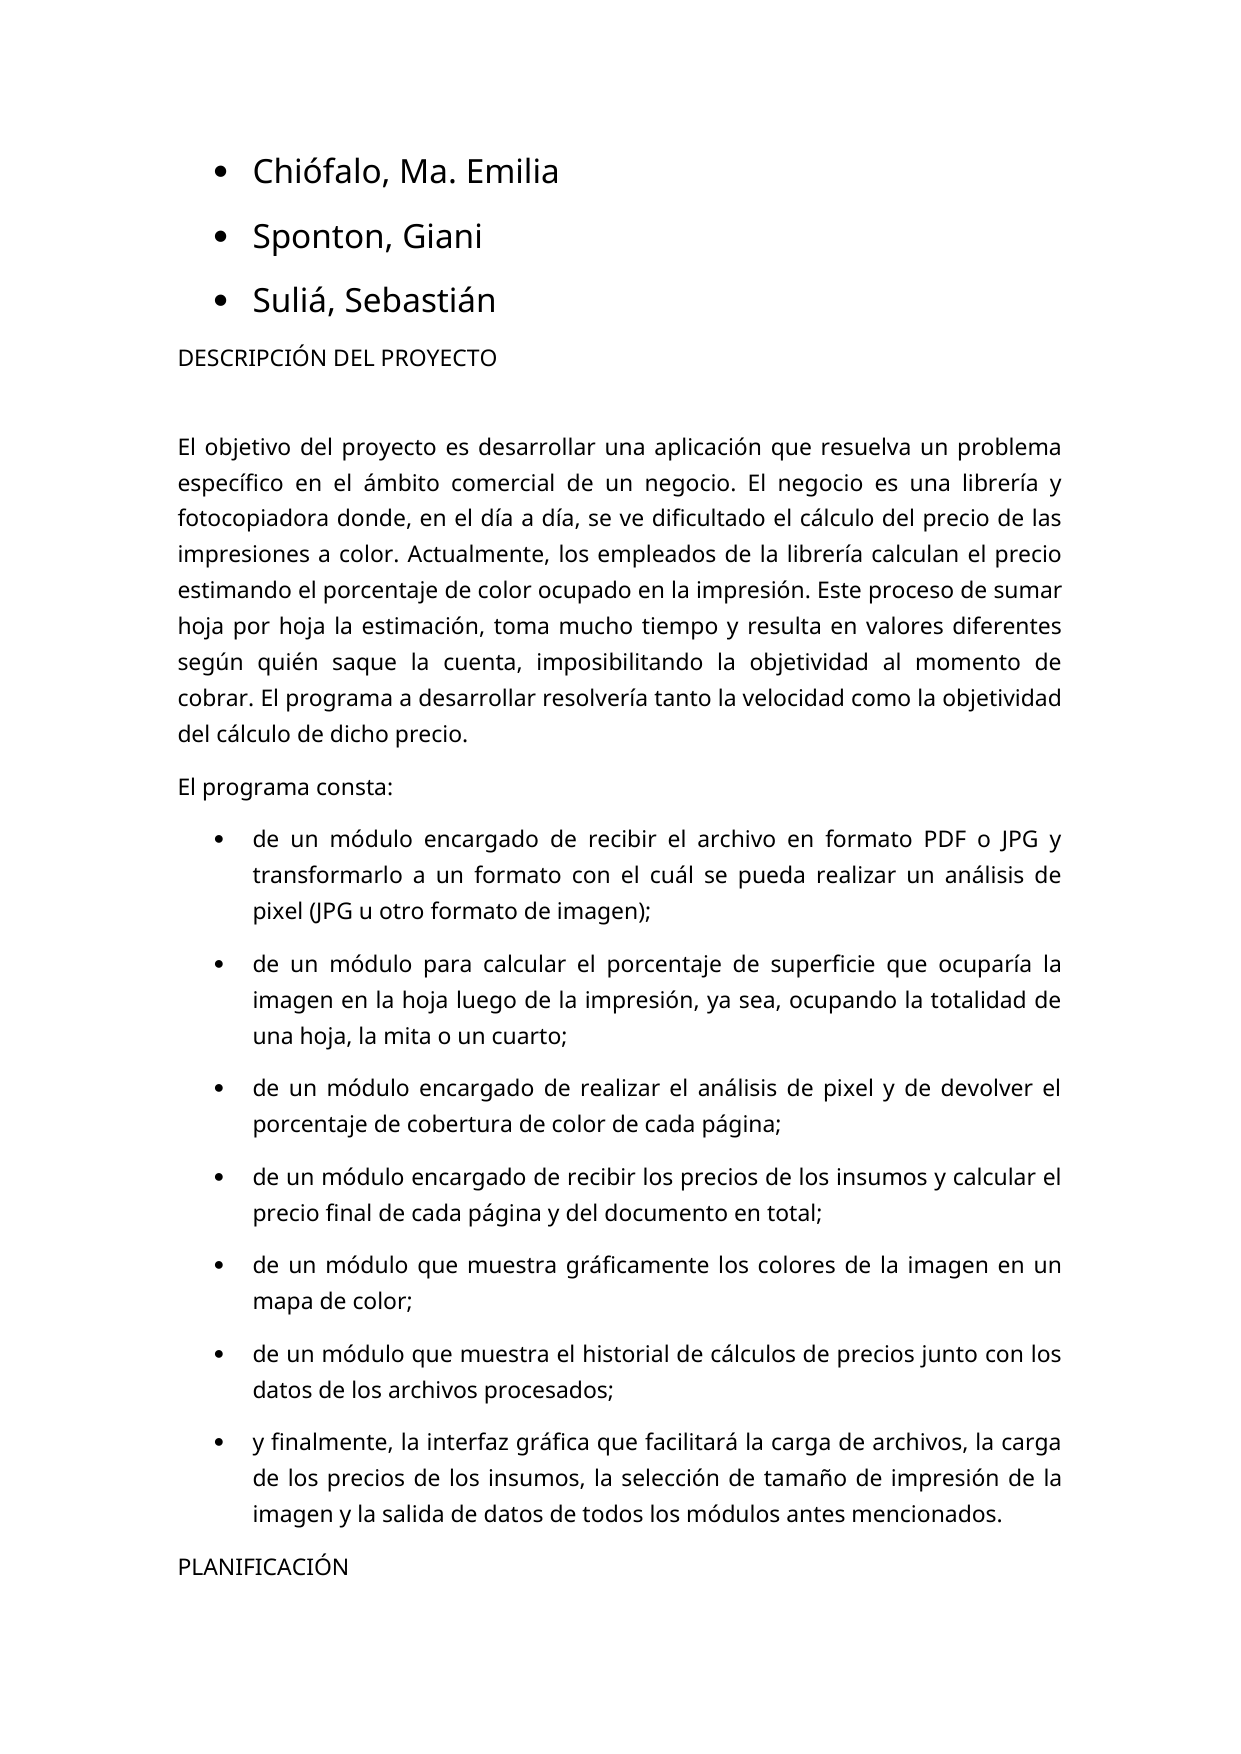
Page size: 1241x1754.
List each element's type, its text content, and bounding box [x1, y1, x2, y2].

list de un módulo encargado de recibir el archivo en formato PDF o JPG y transformarlo a un formato con el cuál se pueda realizar un análisis de pixel (JPG u otro formato de imagen); [215, 823, 1063, 926]
list de un módulo encargado de realizar el análisis de pixel y de devolver el porcentaje de cobertura de color de cada página; [215, 1072, 1063, 1139]
list Chiófalo, Ma. Emilia [215, 148, 1063, 193]
list El programa consta: [177, 771, 1063, 802]
list y finalmente, la interfaz gráfica que facilitará la carga de archivos, la carga de los precios de los insumos, la selección de tamaño de impresión de la imagen y la salida de datos de todos los módulos antes mencionados. [215, 1426, 1063, 1529]
list Sponton, Giani [215, 212, 1063, 258]
list de un módulo que muestra el historial de cálculos de precios junto con los datos de los archivos procesados; [215, 1338, 1063, 1405]
list PLANIFICACIÓN [177, 1551, 1063, 1582]
list El objetivo del proyecto es desarrollar una aplicación que resuelva un problema específico en el ámbito comercial de un negocio. El negocio es una librería y fotocopiadora donde, en el día a día, se ve dificultado el cálculo del precio de las impresiones a color. Actualmente, los empleados de la librería calculan el precio estimando el porcentaje de color ocupado en la impresión. Este proceso de sumar hoja por hoja la estimación, toma mucho tiempo y resulta en valores diferentes según quién saque la cuenta, imposibilitando la objetividad al momento de cobrar. El programa a desarrollar resolvería tanto la velocidad como la objetividad del cálculo de dicho precio. [177, 431, 1063, 749]
list de un módulo para calcular el porcentaje de superficie que ocuparía la imagen en la hoja luego de la impresión, ya sea, ocupando la totalidad de una hoja, la mita o un cuarto; [215, 948, 1063, 1051]
list de un módulo encargado de recibir los precios de los insumos y calcular el precio final de cada página y del documento en total; [215, 1161, 1063, 1228]
list Suliá, Sebastián [215, 277, 1063, 323]
list de un módulo que muestra gráficamente los colores de la imagen en un mapa de color; [215, 1249, 1063, 1316]
list DESCRIPCIÓN DEL PROYECTO [177, 342, 1063, 373]
